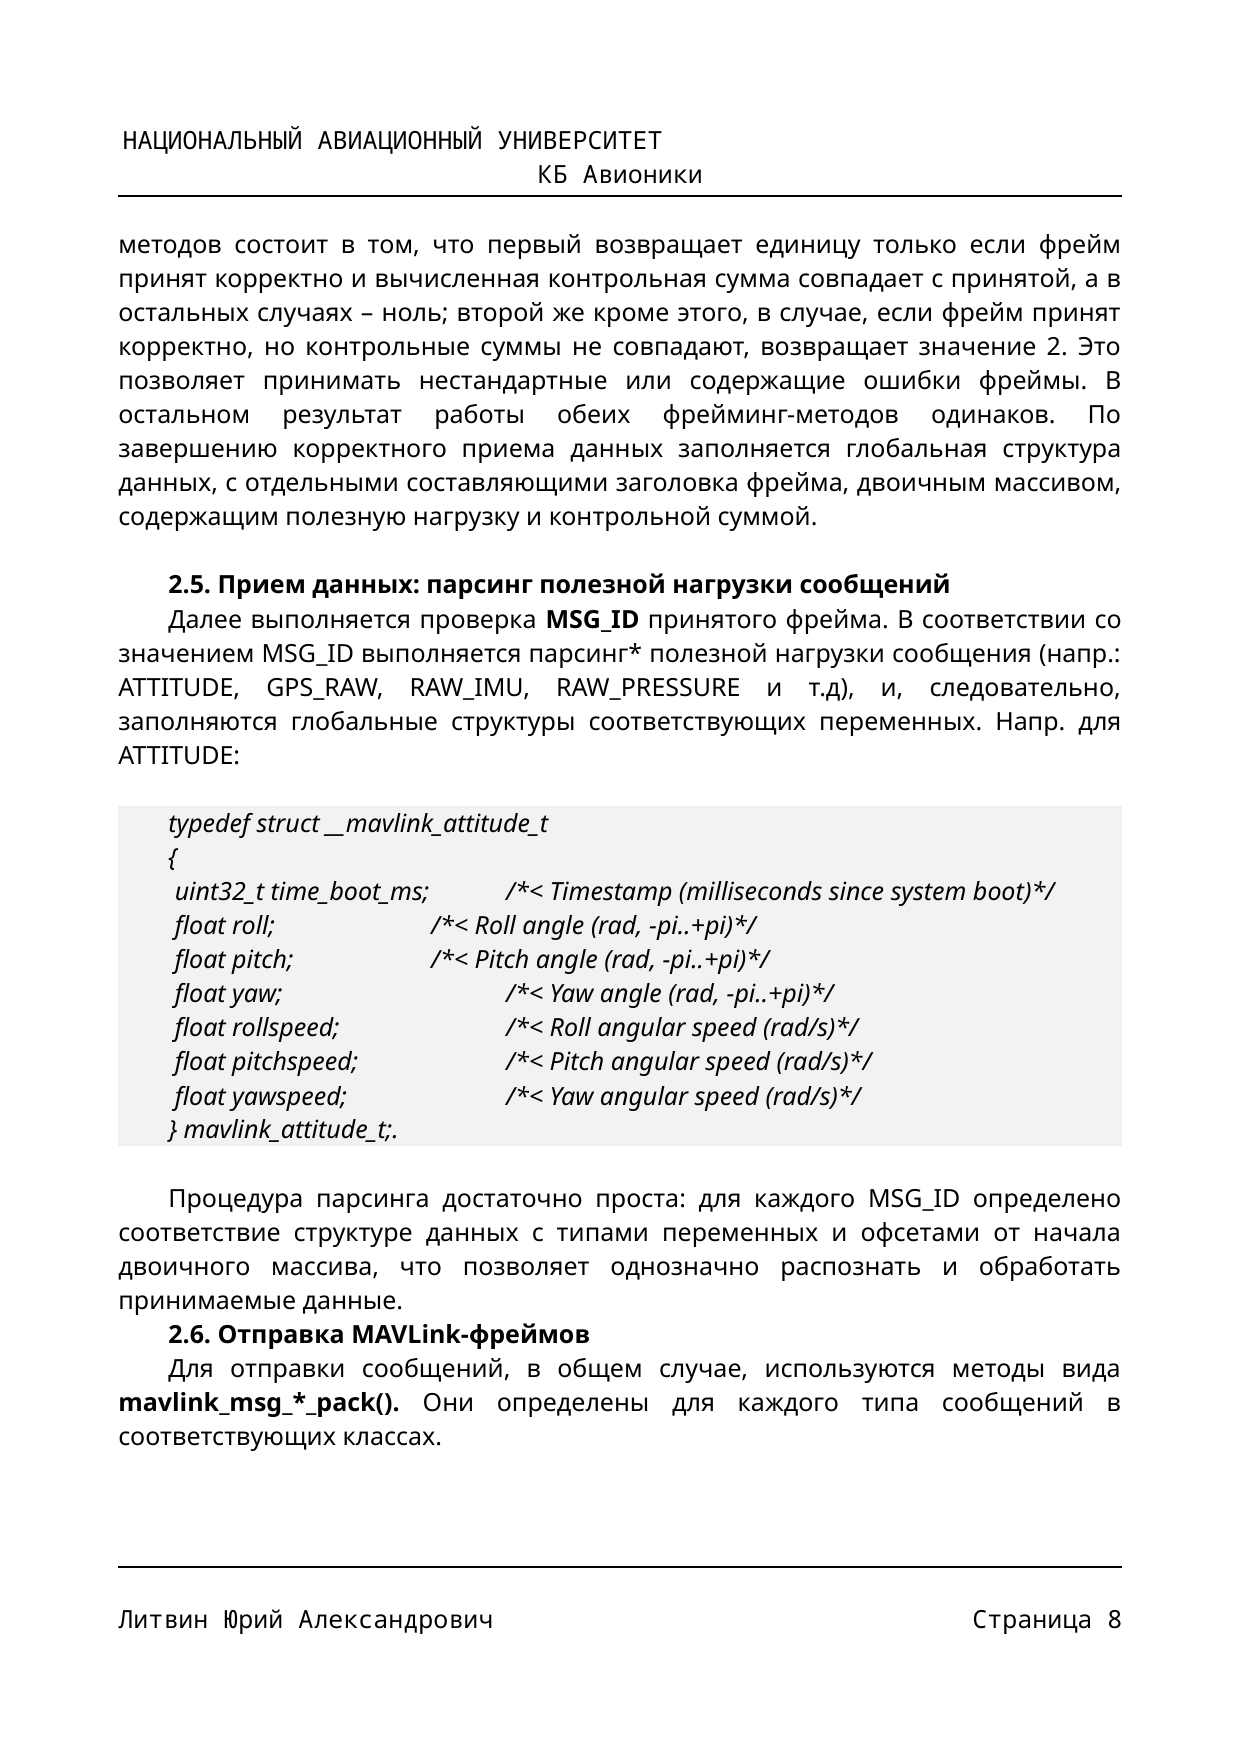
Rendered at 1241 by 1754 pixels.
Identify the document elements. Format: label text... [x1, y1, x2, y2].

text float yaw; /*< Yaw angle (rad, -pi..+pi)*/ [118, 976, 1122, 1010]
text typedef struct __mavlink_attitude_t [118, 806, 1122, 840]
text } mavlink_attitude_t;. [118, 1112, 1122, 1146]
text методов состоит в том, что первый возвращает единицу только если фрейм принят корректно и вычисленная контрольная сумма совпадает с принятой, а в остальных случаях – ноль; второй же кроме этого, в случае, если фрейм принят корректно, но контрольные суммы не совпадают, возвращает значение 2. Это позволяет принимать нестандартные или содержащие ошибки фреймы. В остальном результат работы обеих фрейминг-методов одинаков. По завершению корректного приема данных заполняется глобальная структура данных, с отдельными составляющими заголовка фрейма, двоичным массивом, содержащим полезную нагрузку и контрольной суммой. [118, 227, 1122, 533]
text 2.5. Прием данных: парсинг полезной нагрузки сообщений [118, 567, 1122, 601]
text Далее выполняется проверка MSG_ID принятого фрейма. В соответствии со значением MSG_ID выполняется парсинг* полезной нагрузки сообщения (напр.: ATTITUDE, GPS_RAW, RAW_IMU, RAW_PRESSURE и т.д), и, следовательно, заполняются глобальные структуры соответствующих переменных. Напр. для ATTITUDE: [118, 601, 1122, 772]
text float rollspeed; /*< Roll angular speed (rad/s)*/ [118, 1010, 1122, 1044]
text 2.6. Отправка MAVLink-фреймов [118, 1317, 1122, 1351]
text Для отправки сообщений, в общем случае, используются методы вида mavlink_msg_*_pack(). Они определены для каждого типа сообщений в соответствующих классах. [118, 1351, 1122, 1453]
text float roll; /*< Roll angle (rad, -pi..+pi)*/ [118, 908, 1122, 942]
text Процедура парсинга достаточно проста: для каждого MSG_ID определено соответствие структуре данных с типами переменных и офсетами от начала двоичного массива, что позволяет однозначно распознать и обработать принимаемые данные. [118, 1180, 1122, 1317]
text { [118, 840, 1122, 874]
text float yawspeed; /*< Yaw angular speed (rad/s)*/ [118, 1078, 1122, 1112]
text uint32_t time_boot_ms; /*< Timestamp (milliseconds since system boot)*/ [118, 874, 1122, 908]
text float pitch; /*< Pitch angle (rad, -pi..+pi)*/ [118, 942, 1122, 976]
text float pitchspeed; /*< Pitch angular speed (rad/s)*/ [118, 1044, 1122, 1078]
